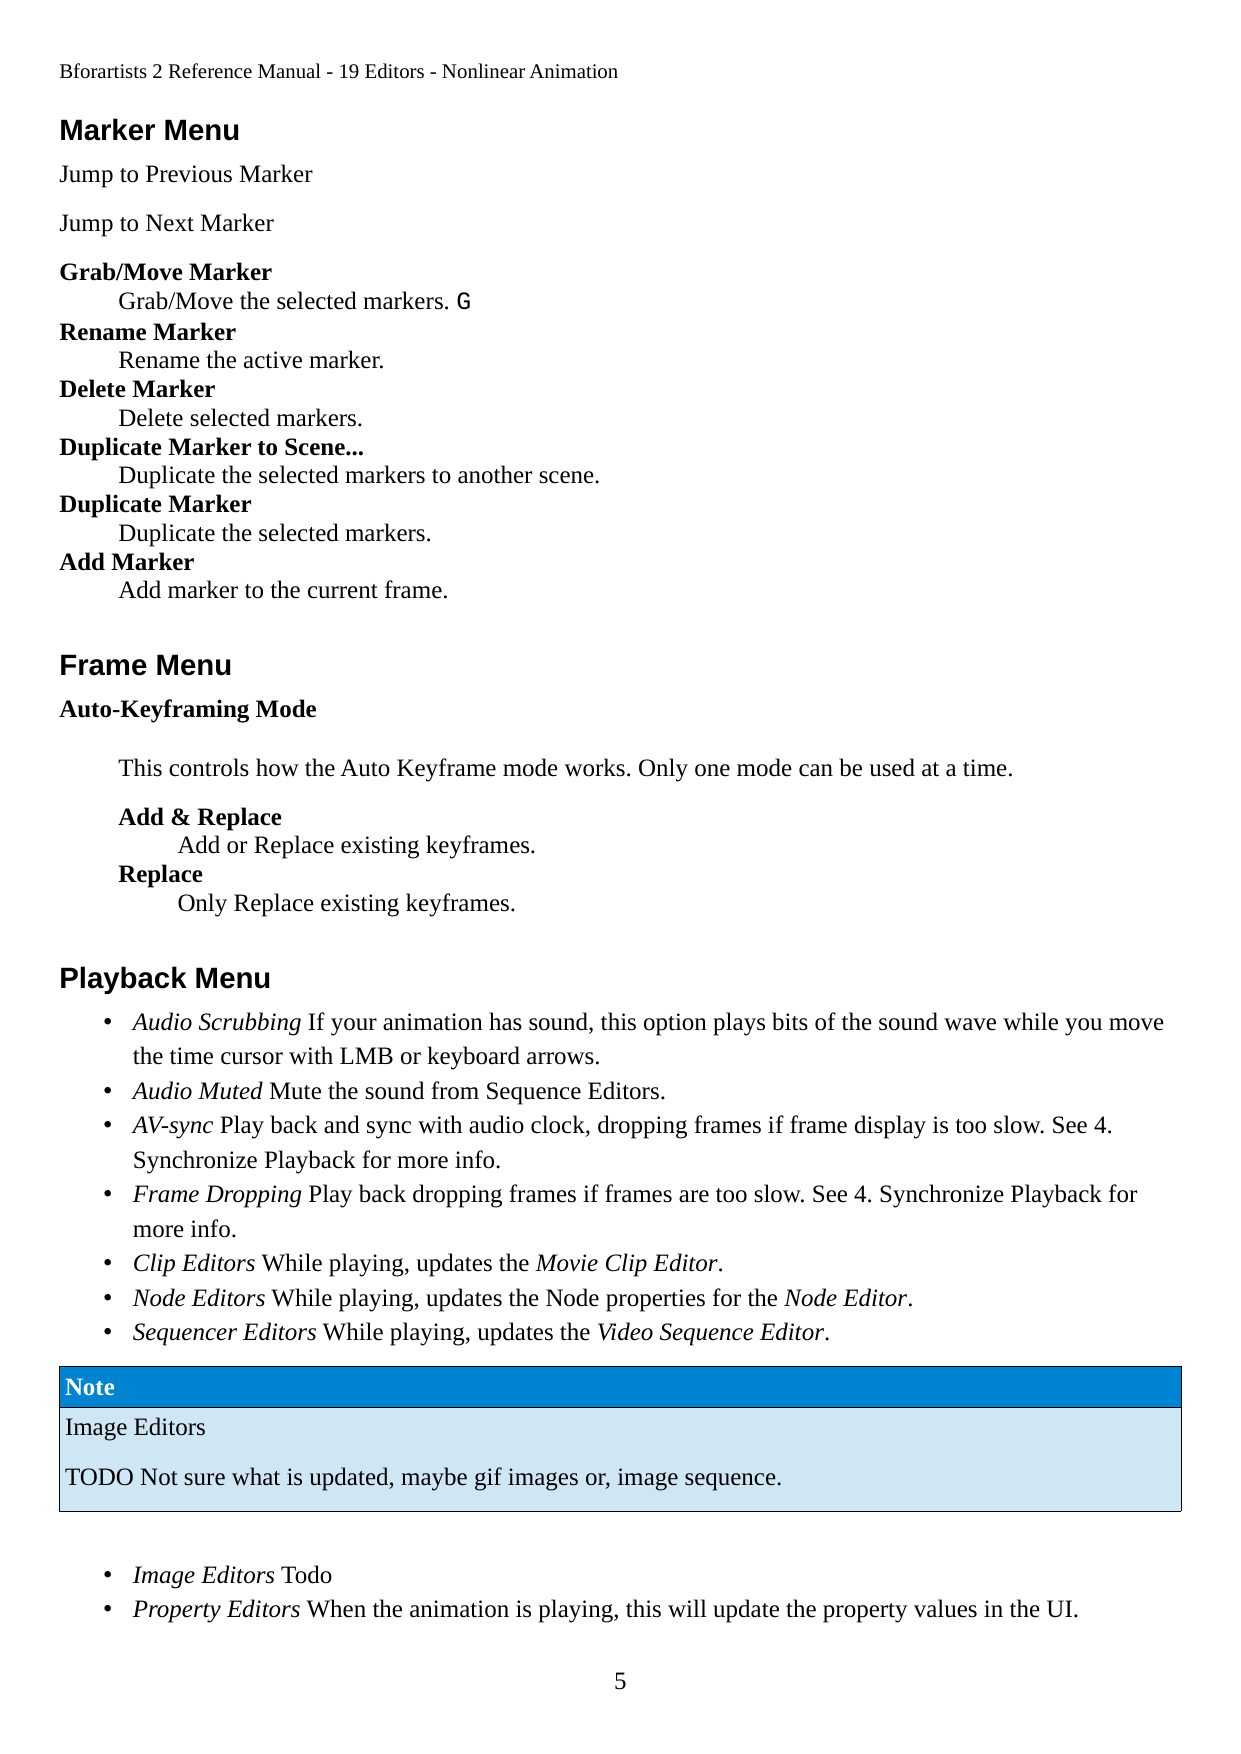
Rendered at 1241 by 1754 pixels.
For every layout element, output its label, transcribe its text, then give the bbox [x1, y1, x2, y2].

subtitle Delete Marker [59, 374, 1181, 403]
subtitle Auto-Keyframing Mode [59, 694, 1181, 723]
list Only Replace existing keyframes. [177, 888, 1181, 917]
subtitle Grab/Move Marker [59, 257, 1181, 286]
subtitle Frame Menu [59, 648, 1181, 682]
text Jump to Previous Marker [59, 159, 1181, 188]
list Grab/Move the selected markers. G [118, 286, 1181, 317]
list Frame Dropping Play back dropping frames if frames are too slow. See 4. Synchronize Playback for more info. [103, 1179, 1181, 1243]
list Audio Scrubbing If your animation has sound, this option plays bits of the sound wave while you move the time cursor with LMB or keyboard arrows. [103, 1007, 1181, 1070]
list Duplicate the selected markers. [118, 518, 1181, 547]
text Jump to Next Marker [59, 208, 1181, 237]
text This controls how the Auto Keyframe mode works. Only one mode can be used at a time. [118, 753, 1181, 781]
list Duplicate the selected markers to another scene. [118, 460, 1181, 489]
subtitle Rename Marker [59, 317, 1181, 345]
list Add marker to the current frame. [118, 575, 1181, 604]
subtitle Replace [118, 859, 1181, 888]
list Property Editors When the animation is playing, this will update the property values in the UI. [103, 1594, 1181, 1623]
table_cell Image Editors TODO Not sure what is updated, maybe gif images or, image sequence. [60, 1408, 1181, 1511]
list Delete selected markers. [118, 403, 1181, 432]
list Add or Replace existing keyframes. [177, 830, 1181, 859]
list Node Editors While playing, updates the Node properties for the Node Editor. [103, 1283, 1181, 1312]
subtitle Add Marker [59, 547, 1181, 575]
subtitle Duplicate Marker to Scene... [59, 432, 1181, 460]
list Rename the active marker. [118, 345, 1181, 374]
subtitle Add & Replace [118, 802, 1181, 830]
list Clip Editors While playing, updates the Movie Clip Editor. [103, 1248, 1181, 1277]
list Audio Muted Mute the sound from Sequence Editors. [103, 1076, 1181, 1105]
list Image Editors Todo [103, 1560, 1181, 1588]
table_header Note [60, 1367, 1181, 1407]
list AV-sync Play back and sync with audio clock, dropping frames if frame display is too slow. See 4. Synchronize Playback for more info. [103, 1110, 1181, 1174]
subtitle Playback Menu [59, 961, 1181, 994]
subtitle Duplicate Marker [59, 489, 1181, 518]
list Sequencer Editors While playing, updates the Video Sequence Editor. [103, 1317, 1181, 1346]
subtitle Marker Menu [59, 113, 1181, 146]
